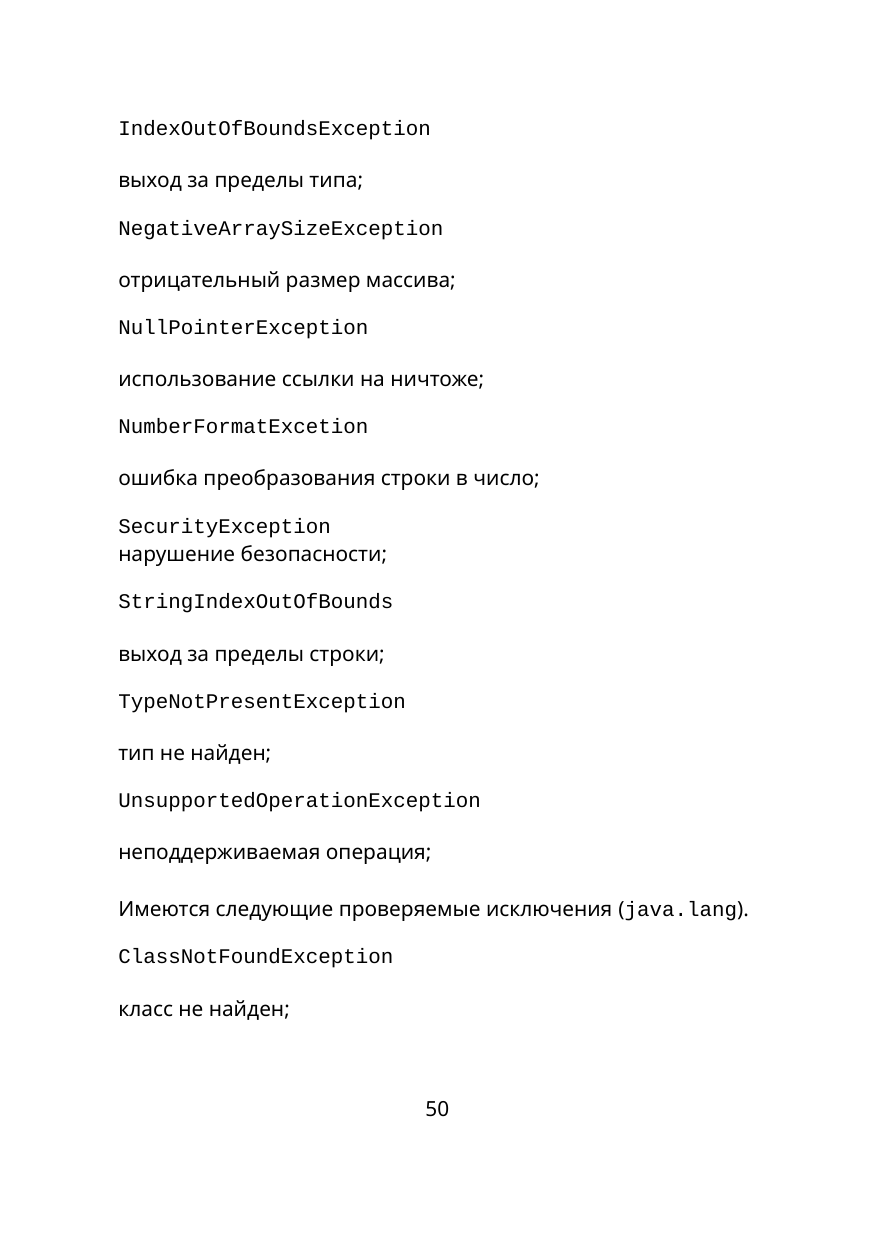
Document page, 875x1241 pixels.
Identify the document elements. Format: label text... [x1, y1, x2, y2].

text отрицательный размер массива; [118, 265, 756, 293]
text использование ссылки на ничтоже; [118, 364, 756, 393]
text NullPointerException [118, 317, 756, 341]
text выход за пределы строки; [118, 639, 756, 667]
text ошибка преобразования строки в число; [118, 463, 756, 492]
text TypeNotPresentException [118, 691, 756, 714]
text неподдерживаемая операция; [118, 837, 756, 866]
text SecurityException [118, 516, 756, 539]
text UnsupportedOperationException [118, 790, 756, 814]
text выход за пределы типа; [118, 165, 756, 194]
text класс не найден; [118, 994, 756, 1022]
text IndexOutOfBoundsException [118, 118, 756, 142]
text нарушение безопасности; [118, 539, 756, 568]
text ClassNotFoundException [118, 946, 756, 970]
text NumberFormatExcetion [118, 416, 756, 440]
text StringIndexOutOfBounds [118, 591, 756, 615]
text тип не найден; [118, 738, 756, 766]
text Имеются следующие проверяемые исключения (java.lang). [118, 894, 756, 923]
text NegativeArraySizeException [118, 217, 756, 241]
